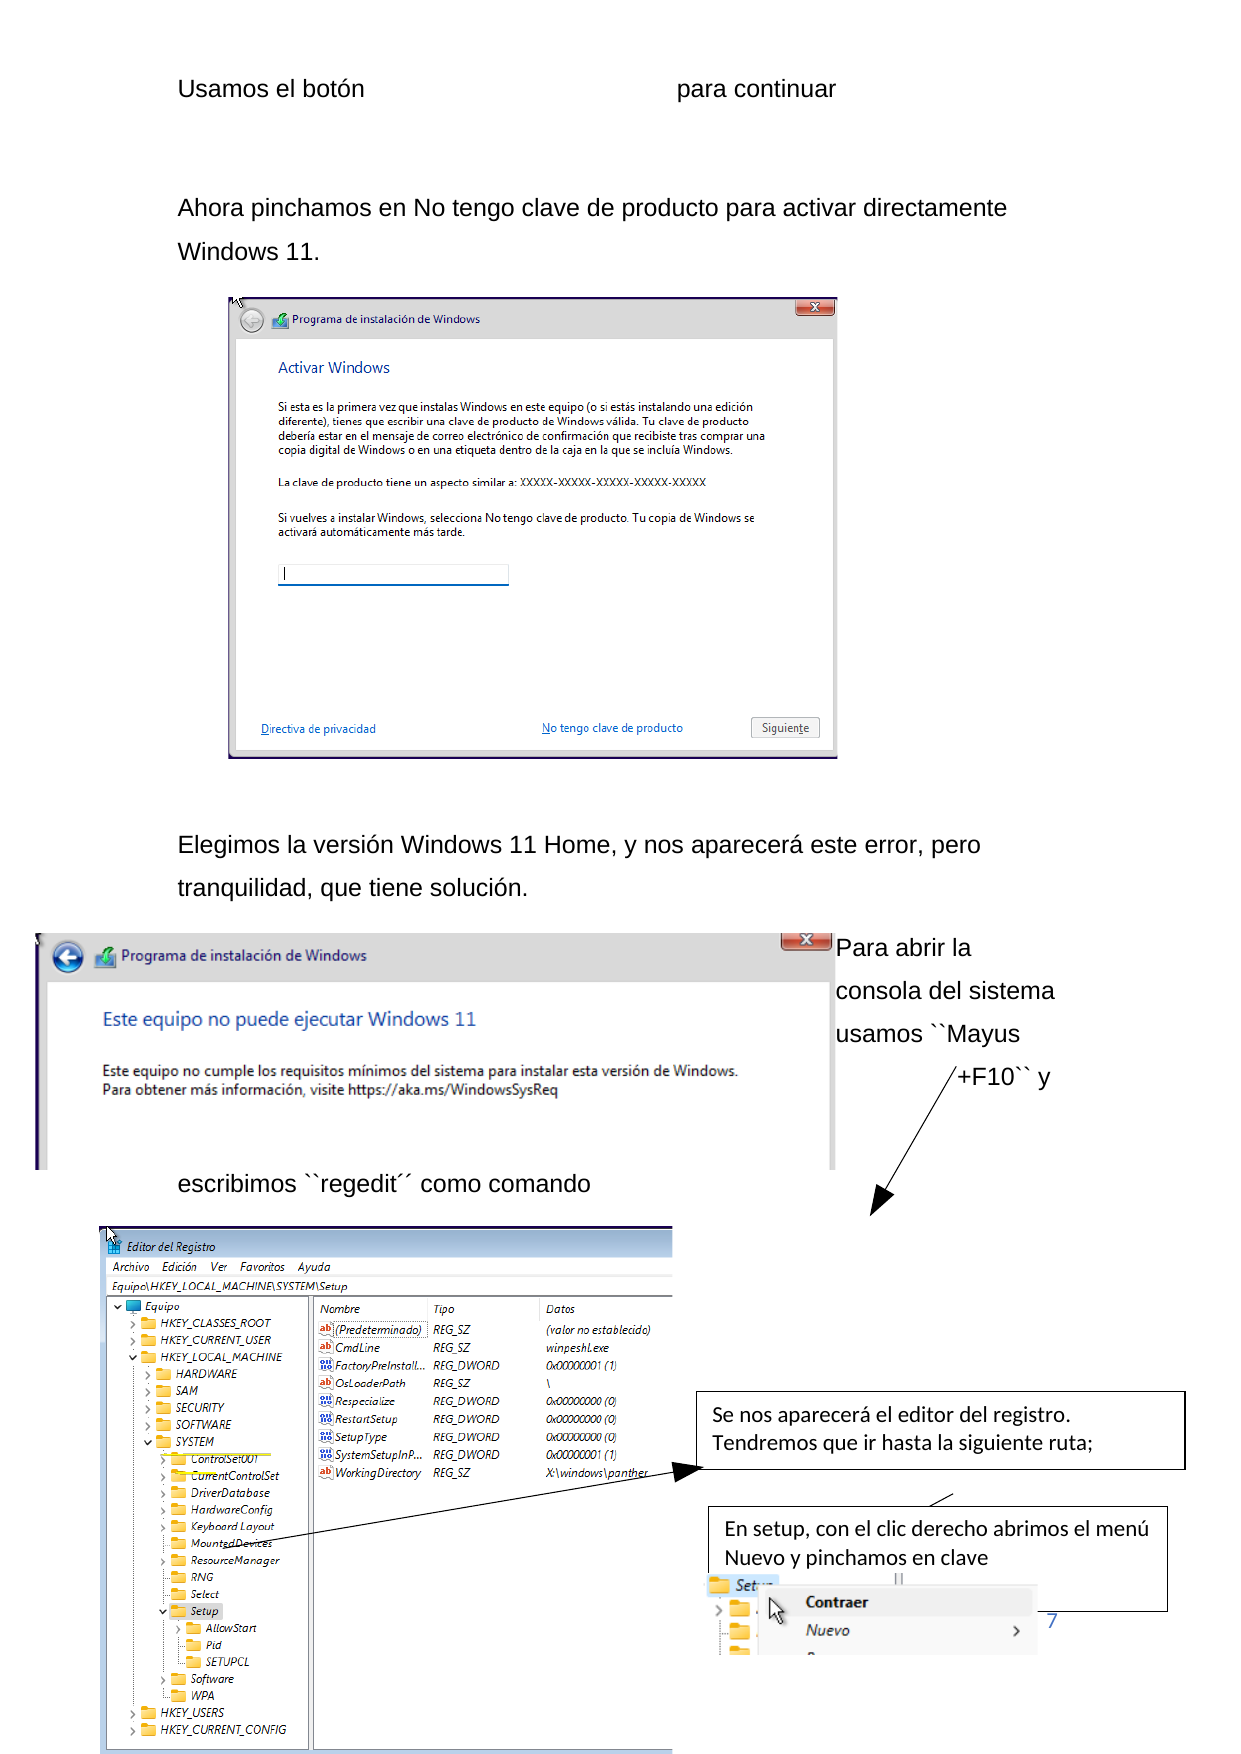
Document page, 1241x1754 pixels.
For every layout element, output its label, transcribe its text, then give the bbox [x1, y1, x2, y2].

text En setup, con el clic derecho abrimos el menú Nuevo y pinchamos en clave [724, 1514, 1152, 1571]
text Ahora pinchamos en No tengo clave de producto para activar directamente Windows 11. [177, 193, 1063, 265]
text Para abrir la consola del sistema usamos ``Mayus +F10`` y escribimos ``regedit´´ como comando [177, 932, 1063, 1198]
text Se nos aparecerá el editor del registro. Tendremos que ir hasta la siguiente ruta; [712, 1400, 1169, 1456]
text Elegimos la versión Windows 11 Home, y nos aparecerá este error, pero tranquilidad, que tiene solución. [177, 829, 1063, 901]
text Usamos el botón para continuar [177, 74, 1063, 102]
